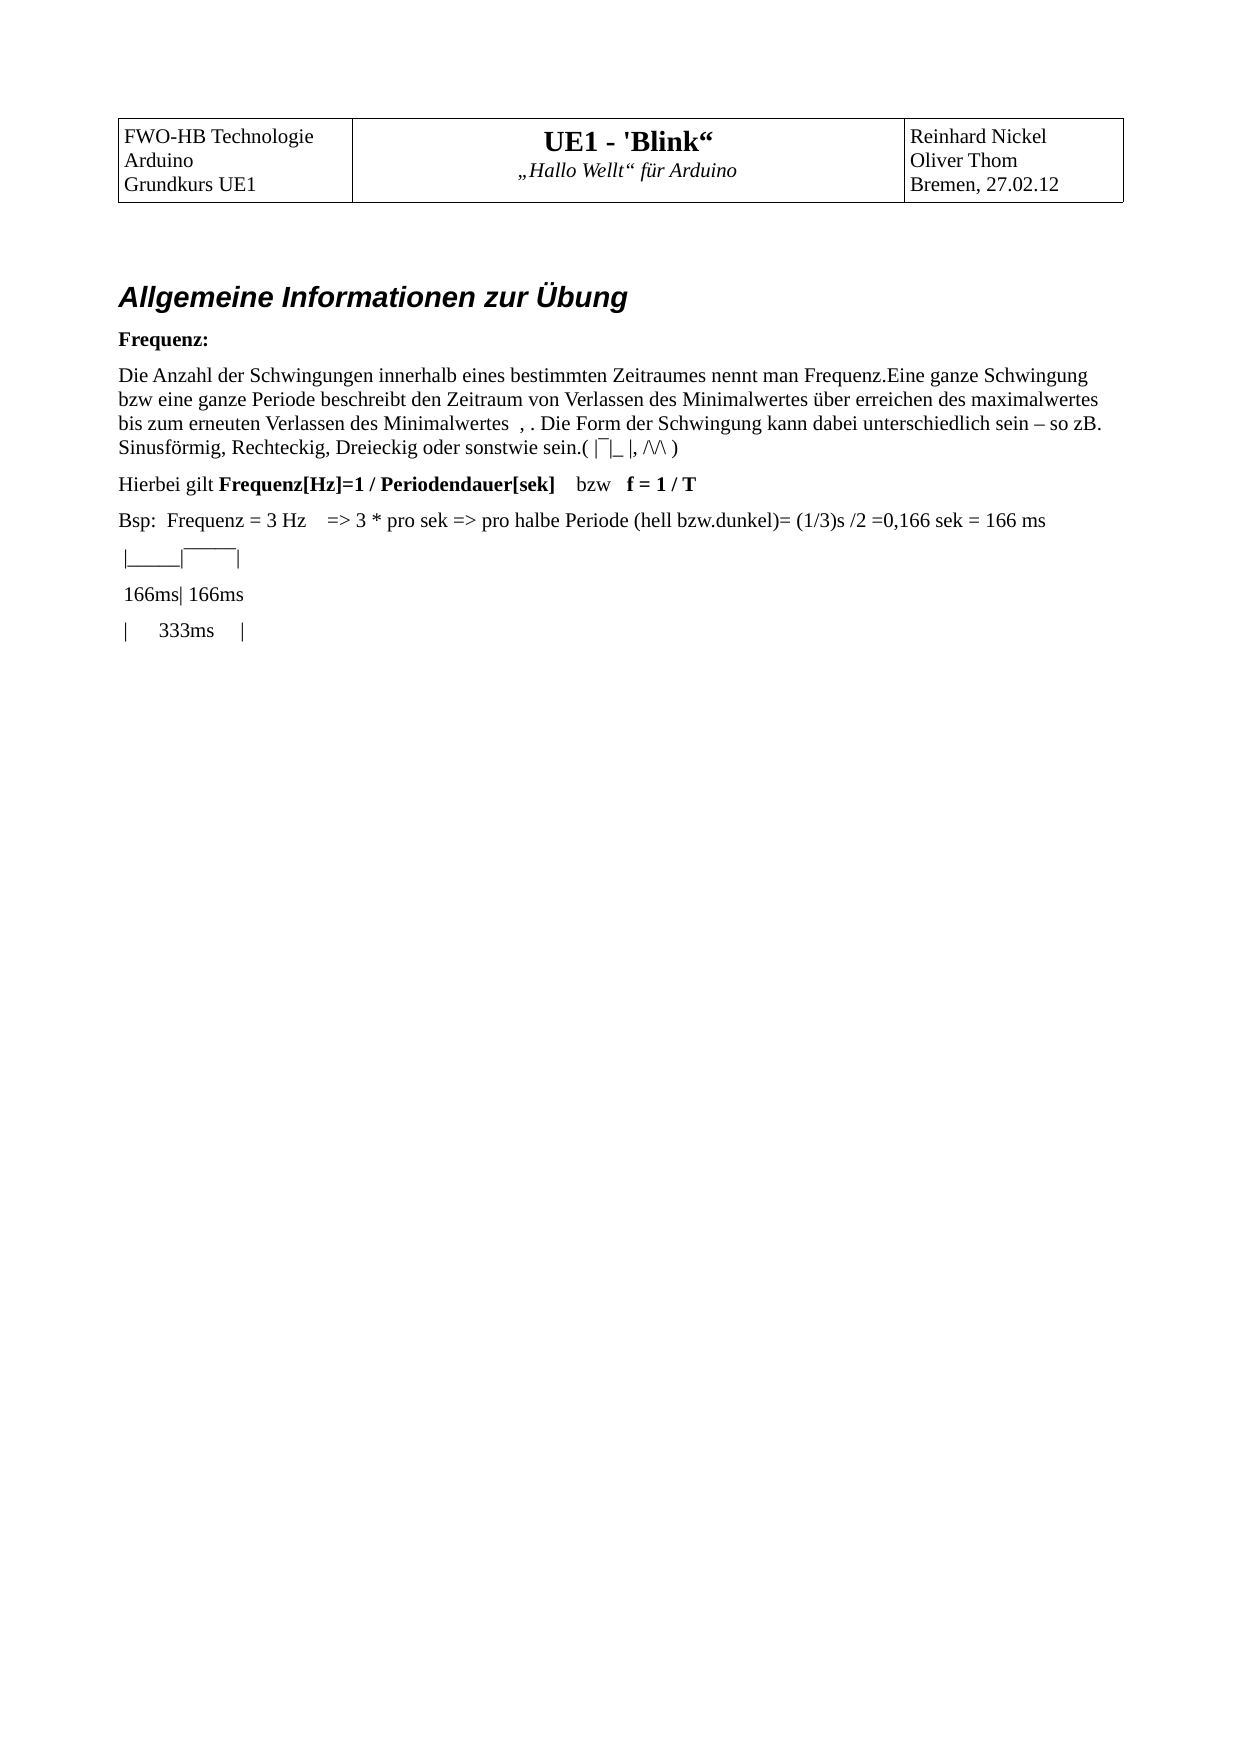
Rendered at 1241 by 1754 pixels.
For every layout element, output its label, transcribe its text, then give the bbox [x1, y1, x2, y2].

text Hierbei gilt Frequenz[Hz]=1 / Periodendauer[sek] bzw f = 1 / T [118, 472, 1122, 496]
text | 333ms | [118, 618, 1122, 642]
text Die Anzahl der Schwingungen innerhalb eines bestimmten Zeitraumes nennt man Frequenz.Eine ganze Schwingung bzw eine ganze Periode beschreibt den Zeitraum von Verlassen des Minimalwertes über erreichen des maximalwertes bis zum erneuten Verlassen des Minimalwertes , . Die Form der Schwingung kann dabei unterschiedlich sein – so zB. Sinusförmig, Rechteckig, Dreieckig oder sonstwie sein.( |¯|_ |, /\/\ ) [118, 363, 1122, 459]
subtitle Allgemeine Informationen zur Übung [118, 281, 1122, 314]
text Bsp: Frequenz = 3 Hz => 3 * pro sek => pro halbe Periode (hell bzw.dunkel)= (1/3)s /2 =0,166 sek = 166 ms [118, 508, 1122, 532]
text 166ms| 166ms [118, 582, 1122, 606]
text |_____|¯¯¯¯¯| [118, 545, 1122, 569]
text Frequenz: [118, 327, 1122, 351]
